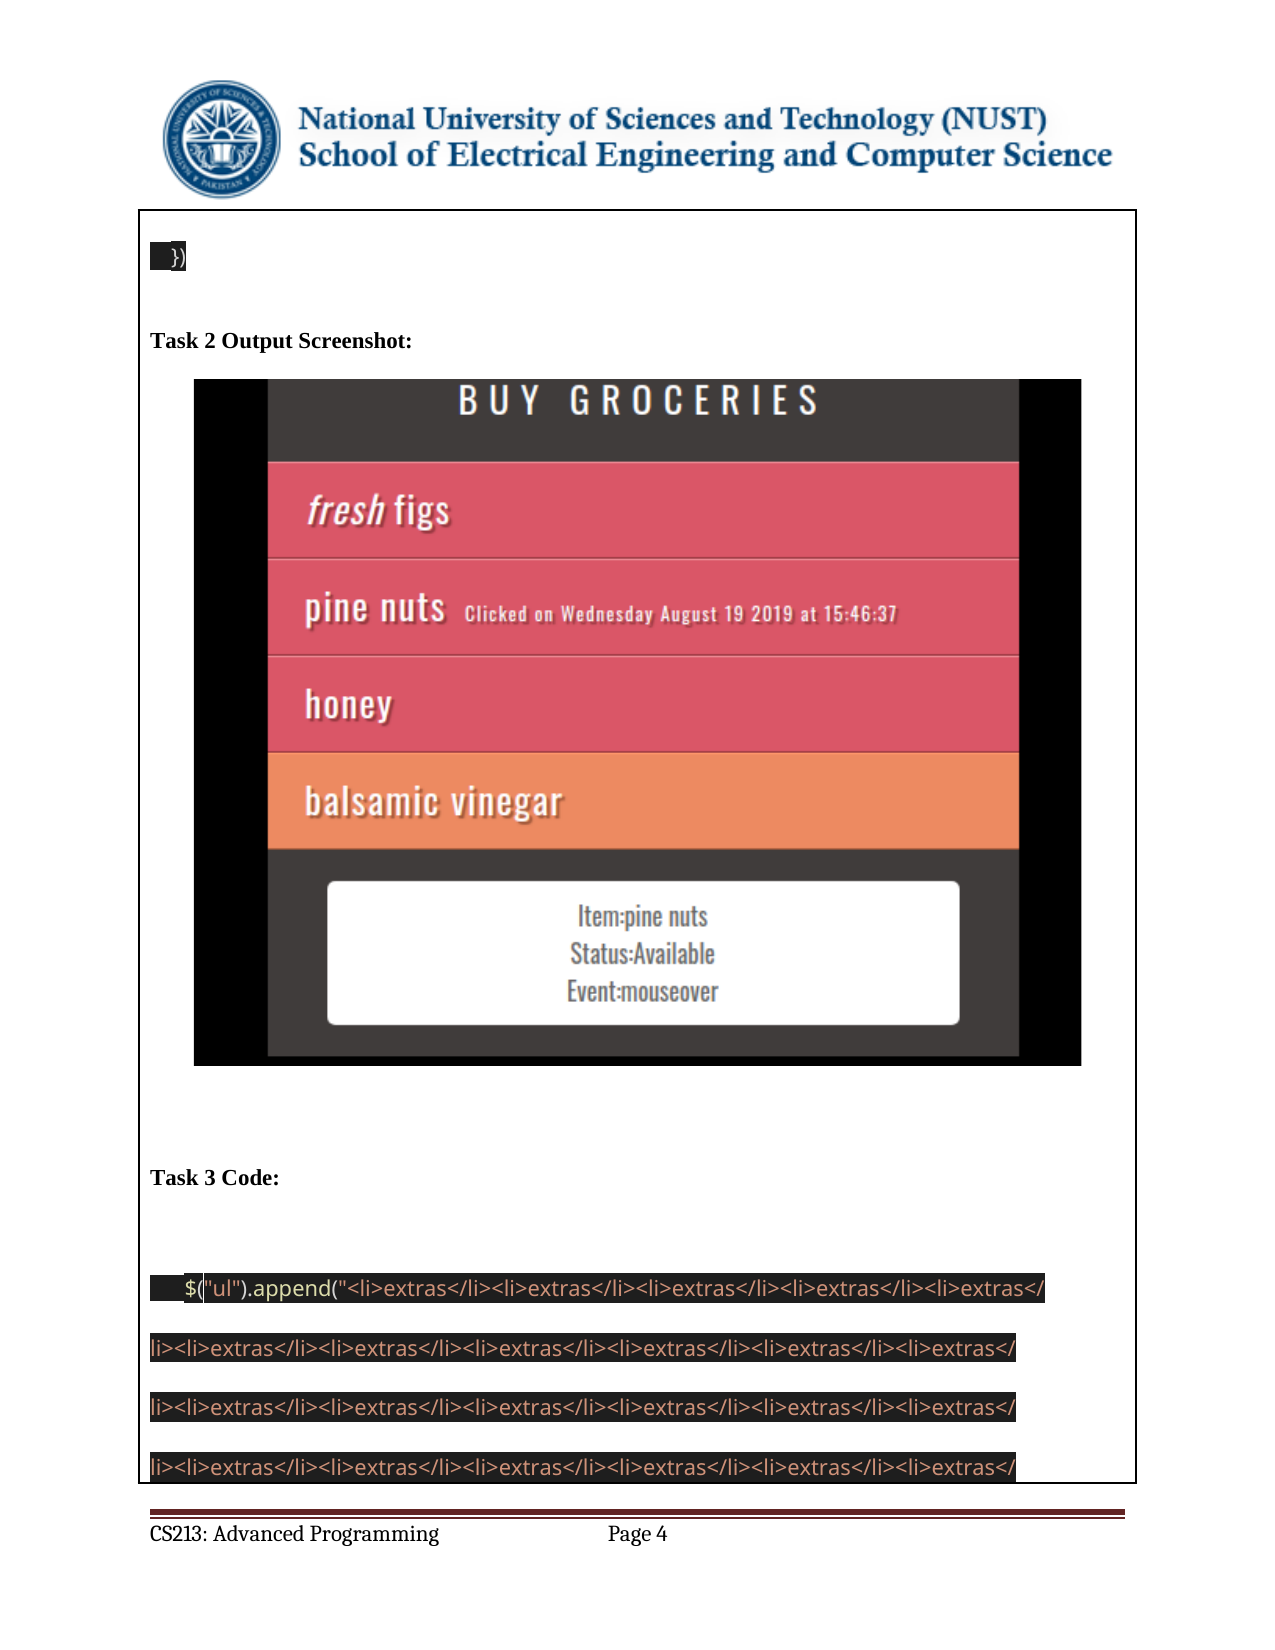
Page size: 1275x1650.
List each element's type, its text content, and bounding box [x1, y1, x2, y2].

table_cell }) Task 2 Output Screenshot: Task 3 Code: $("ul").append("<li>extras</li><li>extras</li><li>extras</li><li>extras</li><li>extras</li><li>extras</li><li>extras</li><li>extras</li><li>extras</li><li>extras</li><li>extras</li><li>extras</li><li>extras</li><li>extras</li><li>extras</li><li>extras</li><li>extras</li><li>extras</li><li>extras</li><li>extras</li><li>extras</li><li>extras</li><li>extras</ [140, 211, 1135, 1482]
picture [150, 75, 1125, 209]
picture [193, 379, 1082, 1066]
